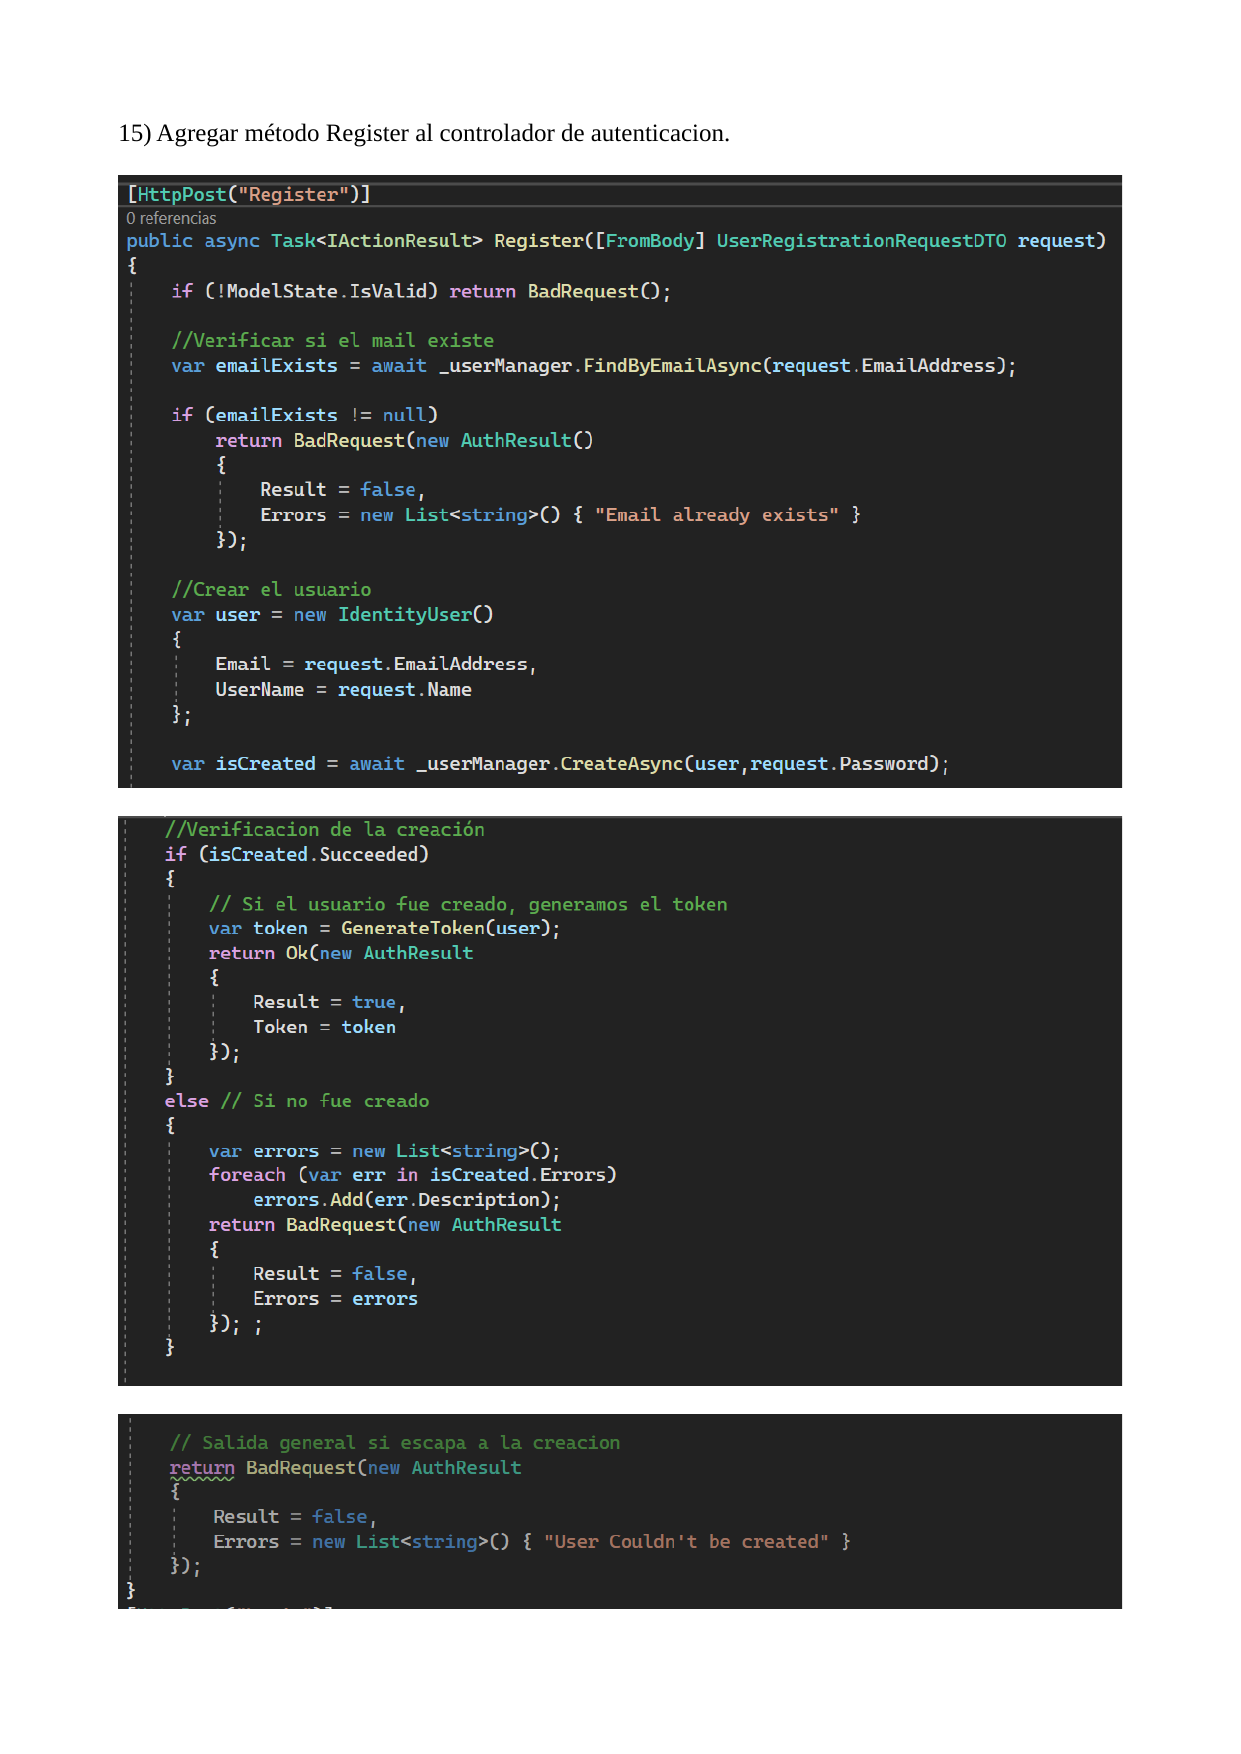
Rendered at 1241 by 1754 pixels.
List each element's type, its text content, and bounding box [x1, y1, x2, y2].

picture [118, 175, 1123, 788]
picture [118, 1414, 1123, 1609]
text 15) Agregar método Register al controlador de autenticacion. [118, 118, 1122, 147]
picture [118, 816, 1123, 1386]
